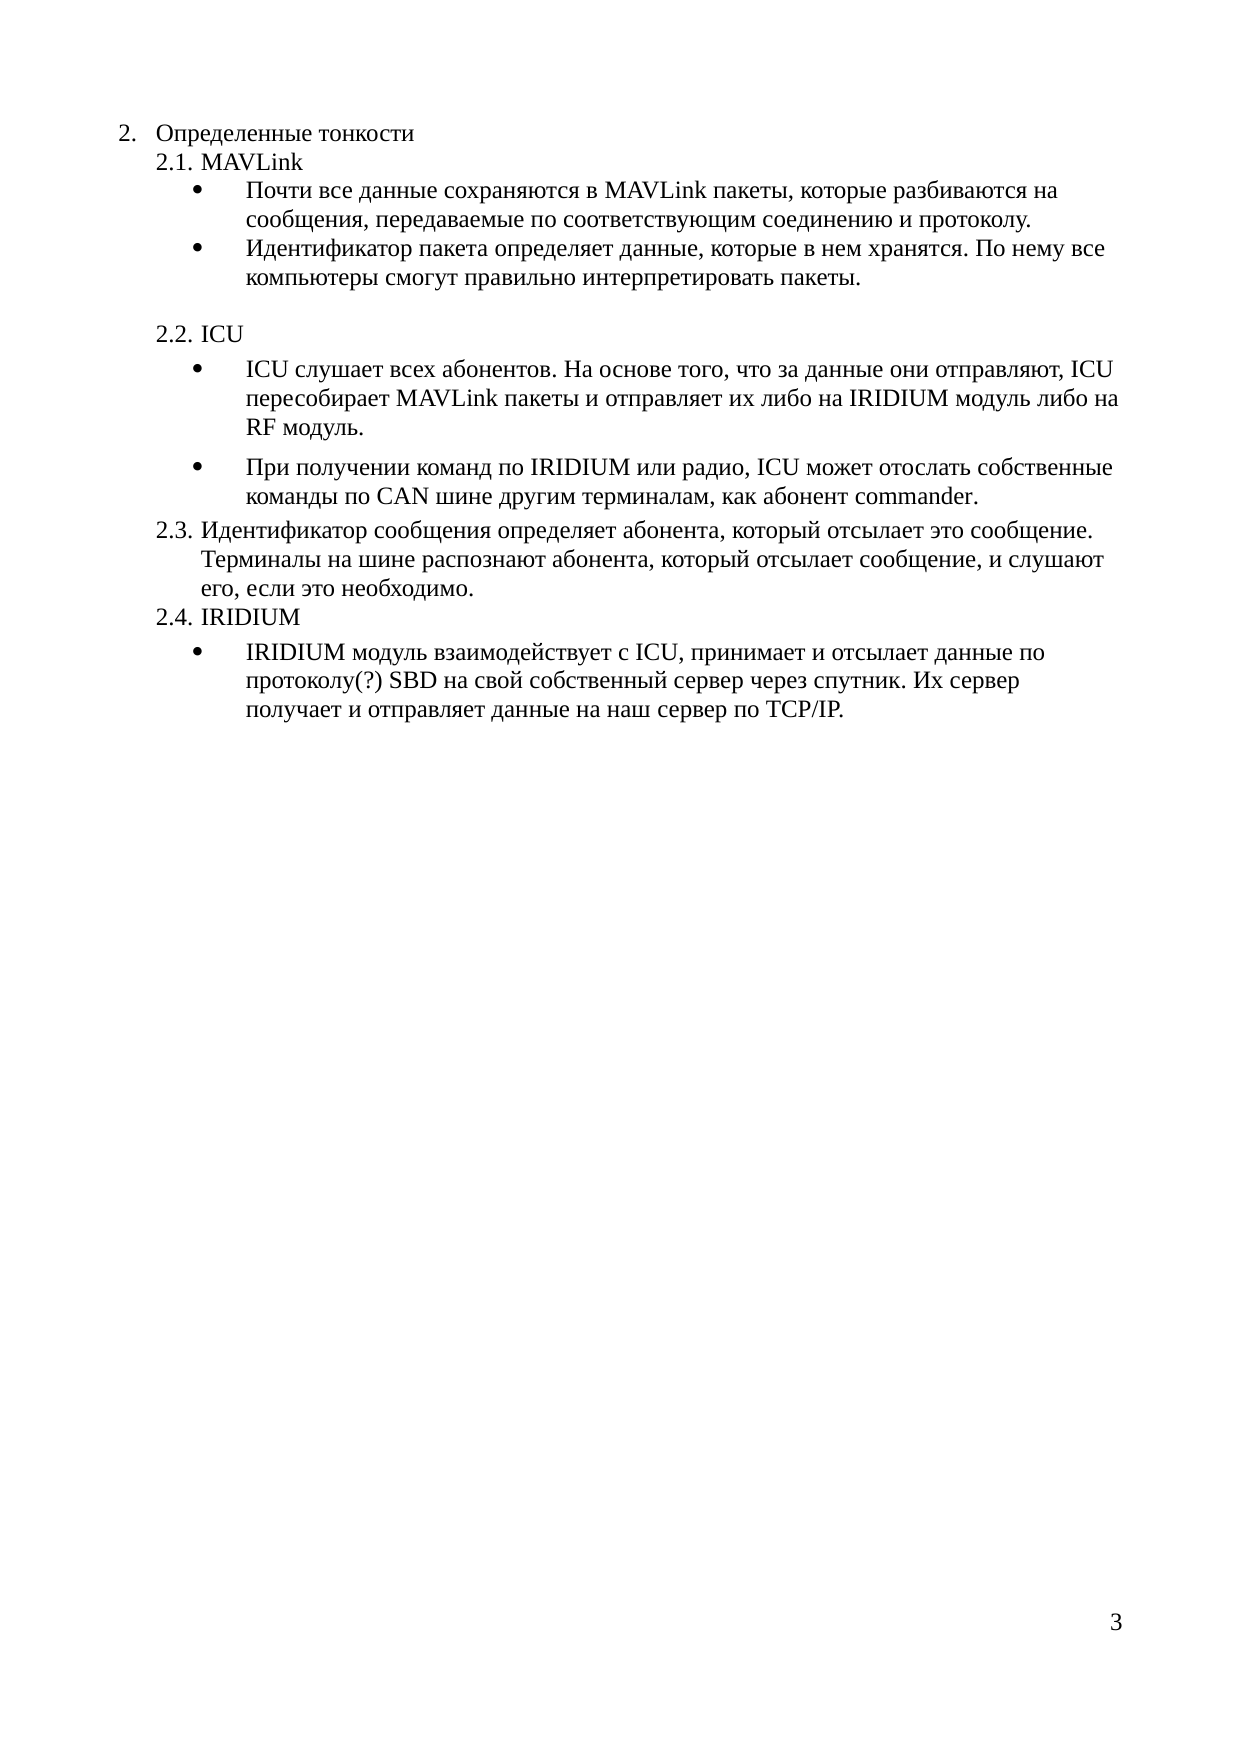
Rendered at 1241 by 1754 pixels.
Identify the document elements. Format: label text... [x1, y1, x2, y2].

list Определенные тонкости [118, 118, 1122, 147]
list MAVLink [156, 147, 1122, 176]
list IRIDIUM модуль взаимодействует с ICU, принимает и отсылает данные по протоколу(?) SBD на свой собственный сервер через спутник. Их сервер получает и отправляет данные на наш сервер по TCP/IP. [193, 637, 1122, 723]
list ICU [156, 319, 1122, 348]
list При получении команд по IRIDIUM или радио, ICU может отослать собственные команды по CAN шине другим терминалам, как абонент commander. [193, 452, 1122, 510]
list Идентификатор пакета определяет данные, которые в нем хранятся. По нему все компьютеры смогут правильно интерпретировать пакеты. [193, 233, 1122, 291]
list IRIDIUM [156, 602, 1122, 631]
list Почти все данные сохраняются в MAVLink пакеты, которые разбиваются на сообщения, передаваемые по соответствующим соединению и протоколу. [193, 176, 1122, 233]
list ICU слушает всех абонентов. На основе того, что за данные они отправляют, ICU пересобирает MAVLink пакеты и отправляет их либо на IRIDIUM модуль либо на RF модуль. [193, 354, 1122, 440]
list Идентификатор сообщения определяет абонента, который отсылает это сообщение. Терминалы на шине распознают абонента, который отсылает сообщение, и слушают его, если это необходимо. [156, 516, 1122, 602]
